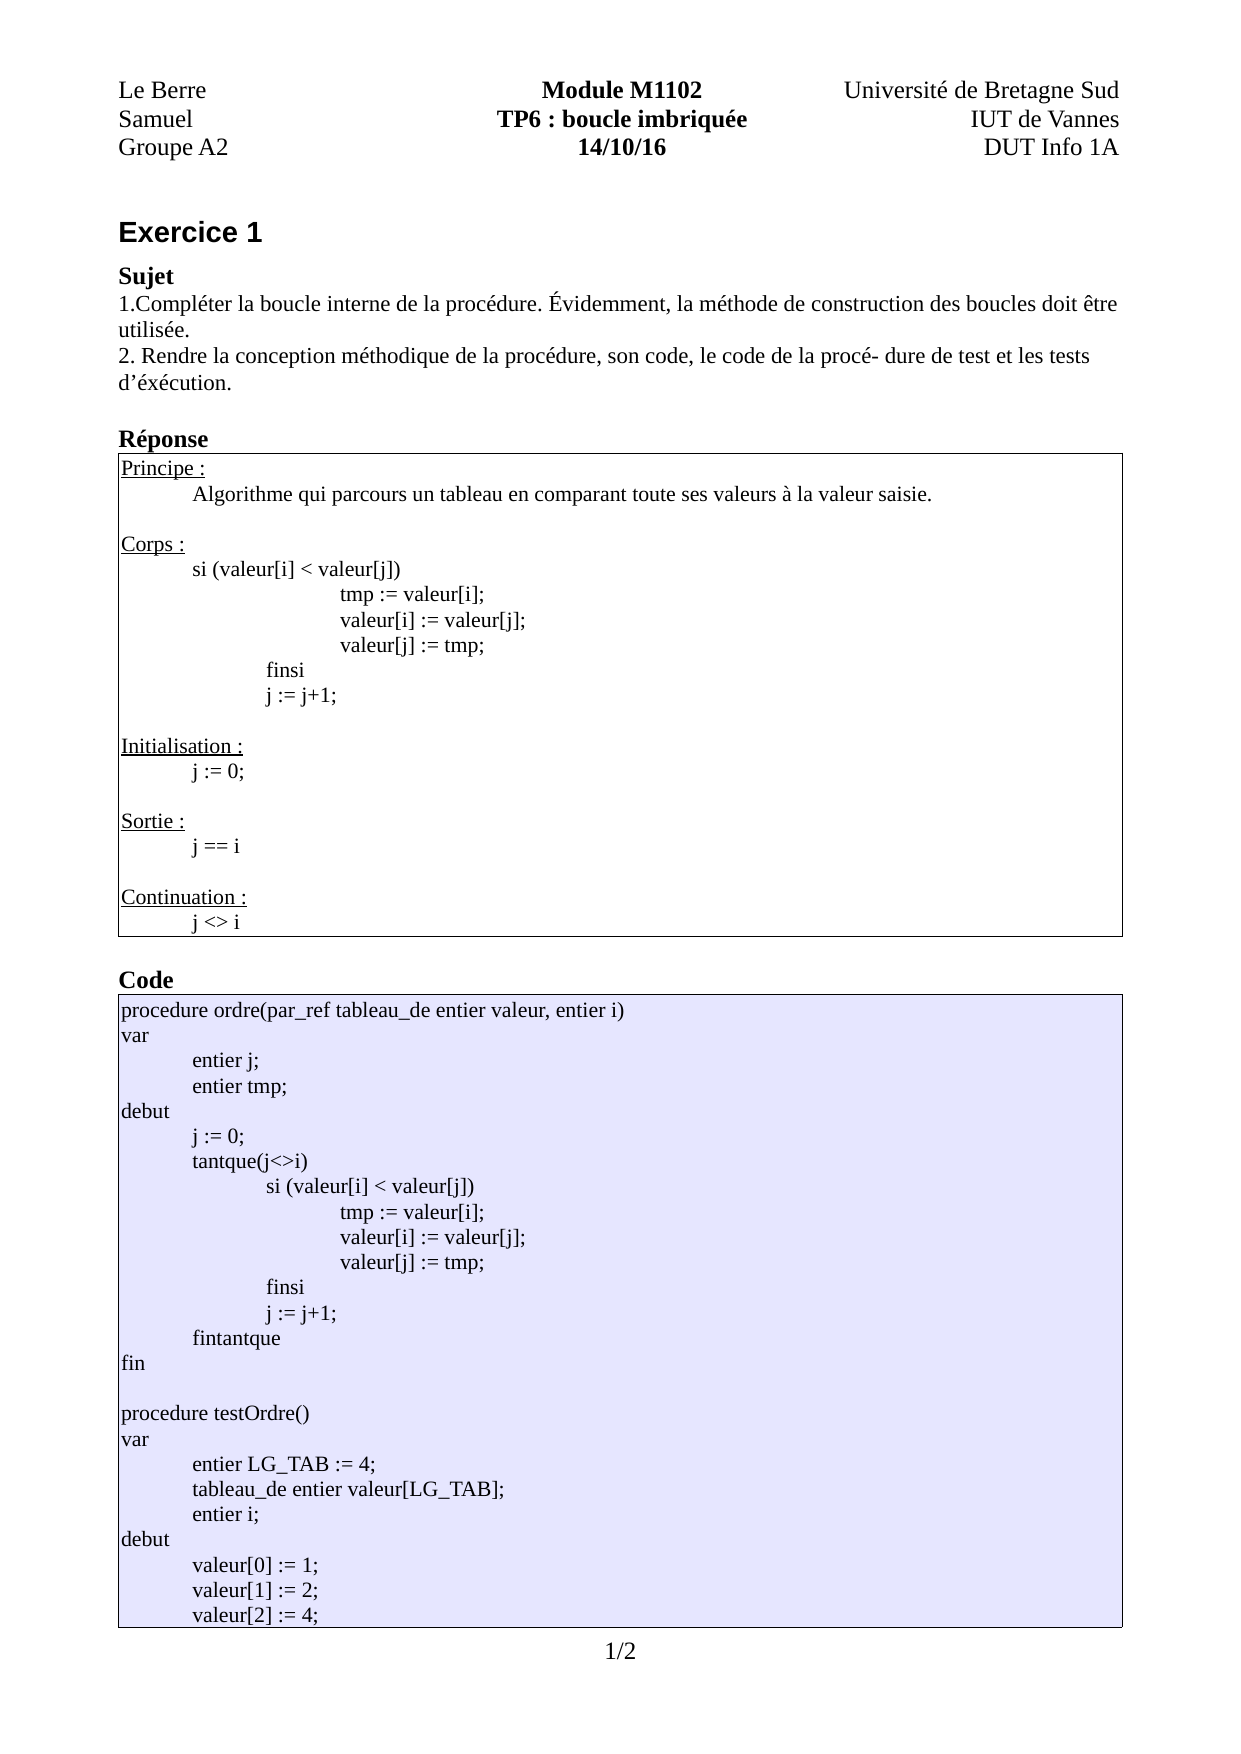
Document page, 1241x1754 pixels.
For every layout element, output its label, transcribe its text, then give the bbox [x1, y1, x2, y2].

text valeur[j] := tmp; [119, 1246, 1122, 1272]
text valeur[2] := 4; [119, 1599, 1122, 1627]
text fintantque [119, 1322, 1122, 1347]
text j := j+1; [119, 679, 1122, 707]
text Algorithme qui parcours un tableau en comparant toute ses valeurs à la valeur saisie. [119, 478, 1122, 506]
text tantque(j<>i) [119, 1146, 1122, 1171]
subtitle Exercice 1 [118, 215, 1122, 248]
text Réponse [118, 424, 1122, 453]
text Principe : [119, 454, 1122, 478]
text procedure testOrdre() [119, 1398, 1122, 1423]
text j := 0; [119, 1120, 1122, 1146]
text 1.Compléter la boucle interne de la procédure. Évidemment, la méthode de construction des boucles doit être utilisée. [118, 290, 1122, 342]
text Code [118, 966, 1122, 994]
text tmp := valeur[i]; [119, 1196, 1122, 1221]
text var [119, 1019, 1122, 1045]
text Initialisation : [119, 730, 1122, 755]
text Groupe A2 14/10/16 DUT Info 1A [118, 132, 1122, 161]
text Le Berre Module M1102 Université de Bretagne Sud [118, 75, 1122, 104]
text si (valeur[i] < valeur[j]) [119, 1171, 1122, 1196]
text entier tmp; [119, 1070, 1122, 1095]
text procedure ordre(par_ref tableau_de entier valeur, entier i) [119, 995, 1122, 1019]
text Continuation : [119, 881, 1122, 906]
text si (valeur[i] < valeur[j]) [119, 553, 1122, 579]
text tableau_de entier valeur[LG_TAB]; [119, 1473, 1122, 1498]
text valeur[0] := 1; [119, 1549, 1122, 1574]
text entier LG_TAB := 4; [119, 1448, 1122, 1473]
text Corps : [119, 528, 1122, 553]
text finsi [119, 654, 1122, 679]
text entier j; [119, 1045, 1122, 1070]
text valeur[i] := valeur[j]; [119, 604, 1122, 629]
text tmp := valeur[i]; [119, 579, 1122, 604]
text j <> i [119, 906, 1122, 936]
text valeur[1] := 2; [119, 1574, 1122, 1599]
text var [119, 1423, 1122, 1448]
text fin [119, 1347, 1122, 1372]
text 2. Rendre la conception méthodique de la procédure, son code, le code de la procé- dure de test et les tests d’éxécution. [118, 342, 1122, 395]
text valeur[i] := valeur[j]; [119, 1221, 1122, 1246]
text j := 0; [119, 755, 1122, 783]
text valeur[j] := tmp; [119, 629, 1122, 654]
text entier i; [119, 1498, 1122, 1524]
text Samuel TP6 : boucle imbriquée IUT de Vannes [118, 104, 1122, 132]
text Sujet [118, 261, 1122, 290]
text j == i [119, 831, 1122, 859]
text Sortie : [119, 806, 1122, 831]
text finsi [119, 1272, 1122, 1297]
text debut [119, 1095, 1122, 1120]
text debut [119, 1524, 1122, 1549]
text j := j+1; [119, 1297, 1122, 1322]
